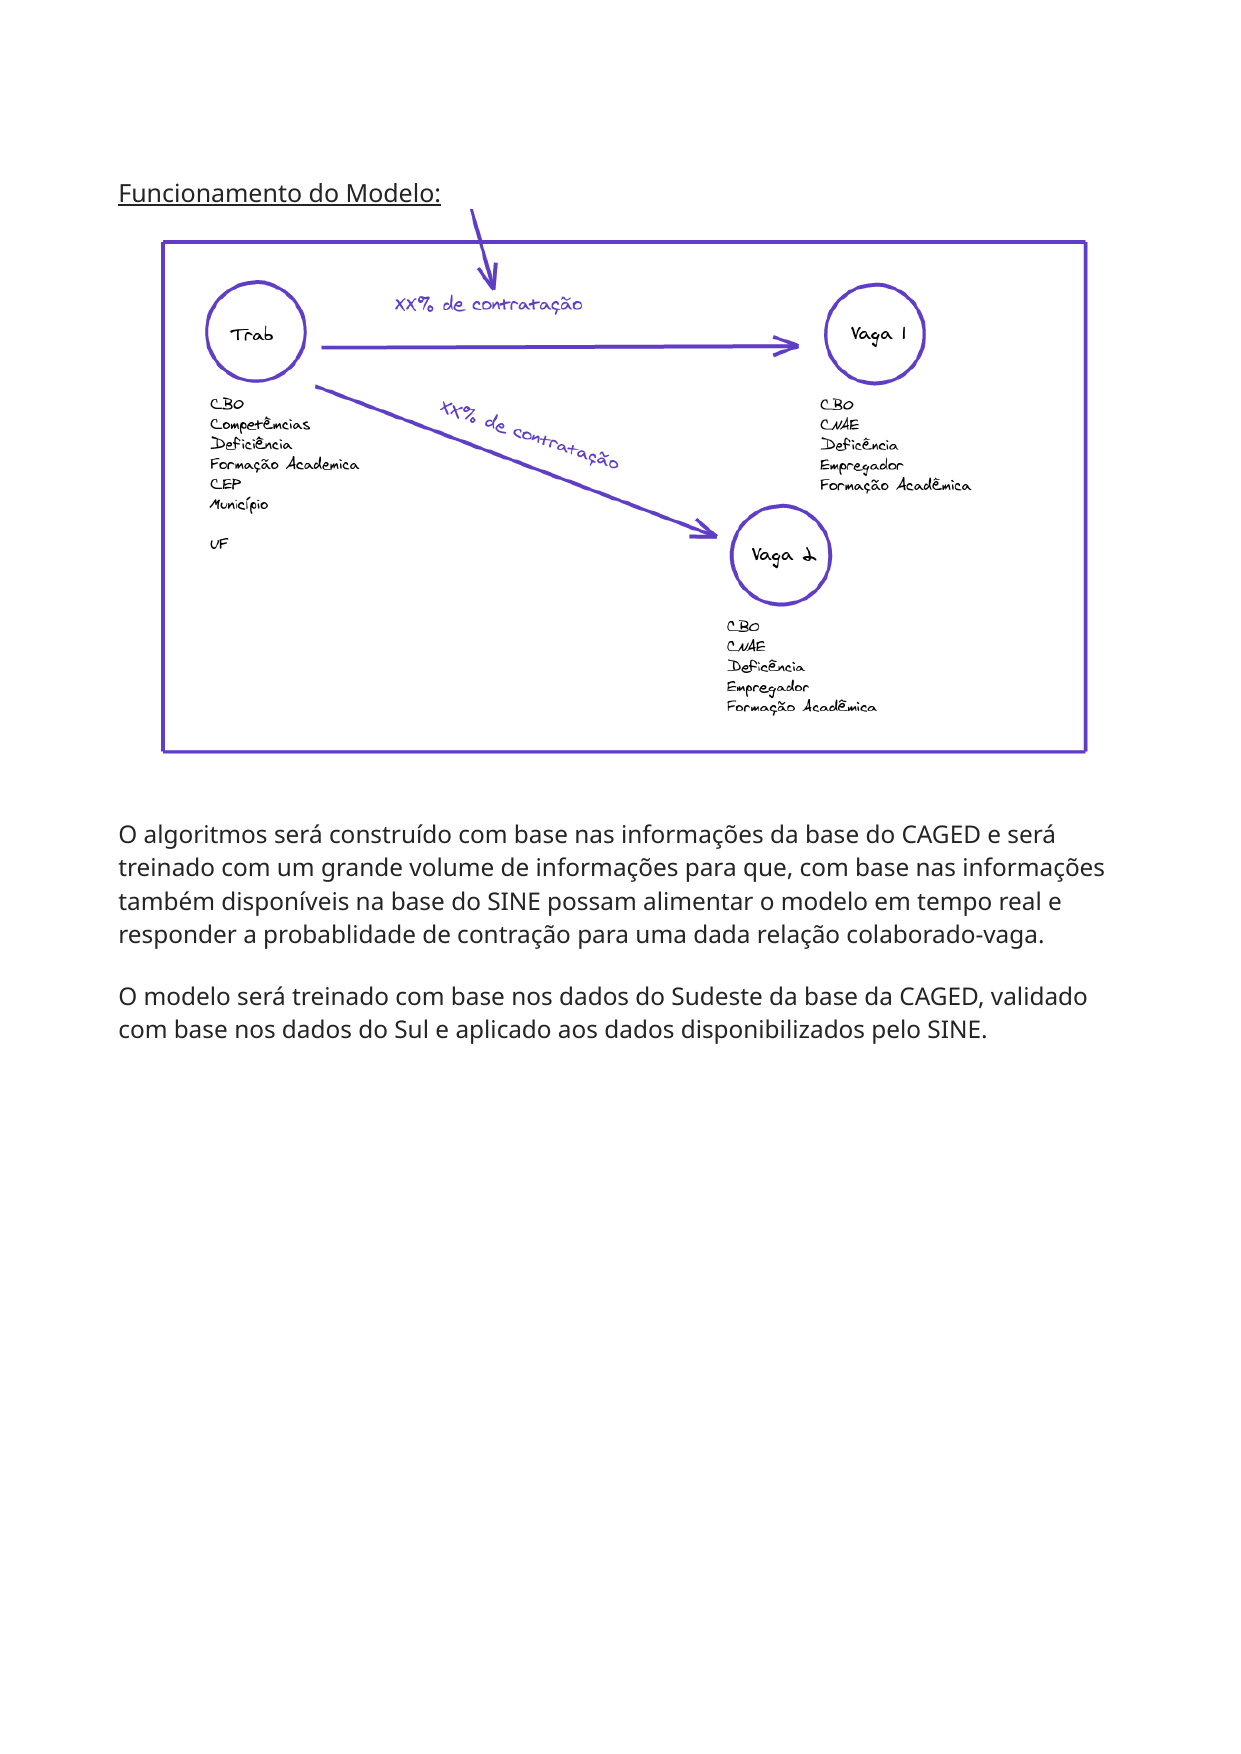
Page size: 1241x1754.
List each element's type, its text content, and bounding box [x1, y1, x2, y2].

text O algoritmos será construído com base nas informações da base do CAGED e será treinado com um grande volume de informações para que, com base nas informações também disponíveis na base do SINE possam alimentar o modelo em tempo real e responder a probablidade de contração para uma dada relação colaborado-vaga. [118, 818, 1122, 951]
text O modelo será treinado com base nos dados do Sudeste da base da CAGED, validado com base nos dados do Sul e aplicado aos dados disponibilizados pelo SINE. [118, 979, 1122, 1046]
text Funcionamento do Modelo: [118, 176, 1122, 209]
picture [118, 209, 1123, 761]
